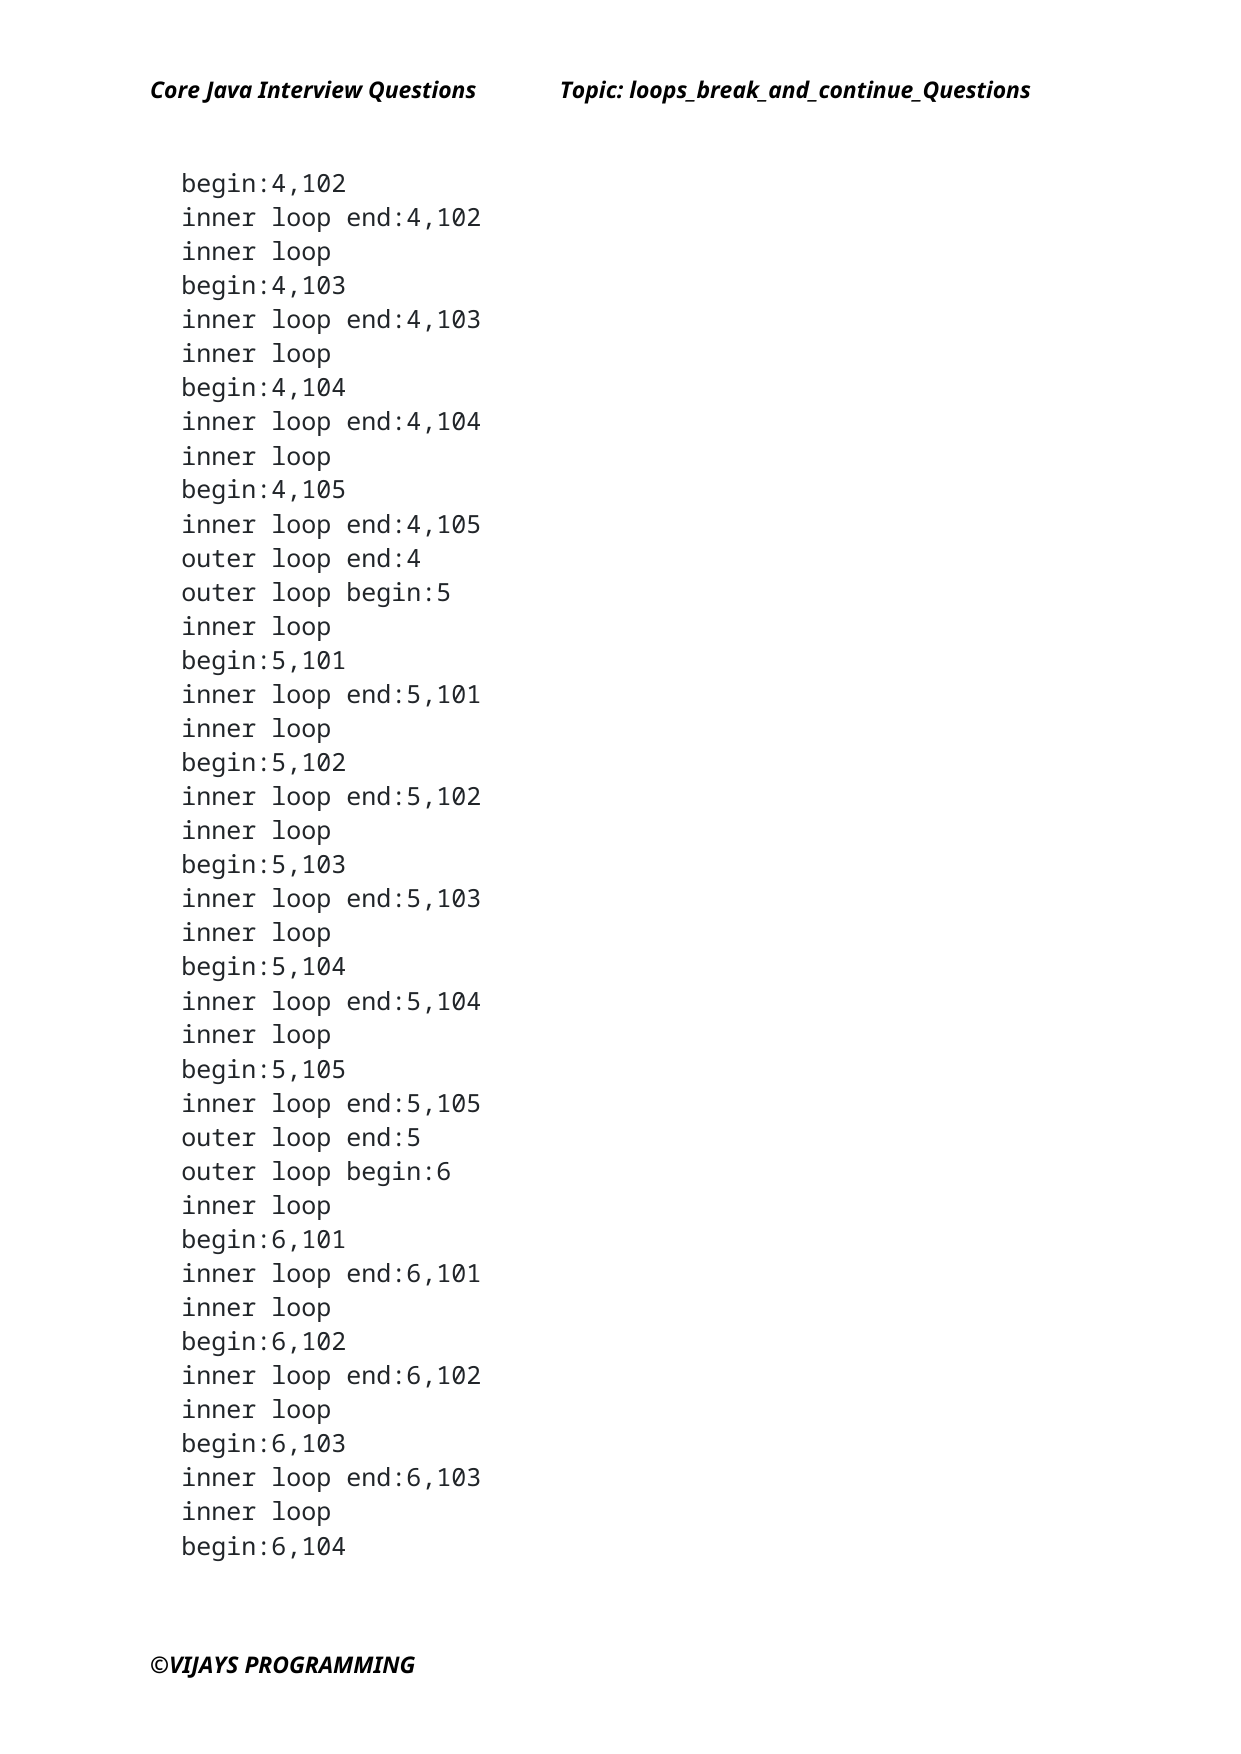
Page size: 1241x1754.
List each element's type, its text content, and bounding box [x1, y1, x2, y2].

table_header begin:4,102 inner loop end:4,102 inner loop begin:4,103 inner loop end:4,103 inner loop begin:4,104 inner loop end:4,104 inner loop begin:4,105 inner loop end:4,105 outer loop end:4 outer loop begin:5 inner loop begin:5,101 inner loop end:5,101 inner loop begin:5,102 inner loop end:5,102 inner loop begin:5,103 inner loop end:5,103 inner loop begin:5,104 inner loop end:5,104 inner loop begin:5,105 inner loop end:5,105 outer loop end:5 outer loop begin:6 inner loop begin:6,101 inner loop end:6,101 inner loop begin:6,102 inner loop end:6,102 inner loop begin:6,103 inner loop end:6,103 inner loop begin:6,104 [181, 166, 497, 1562]
table_cell [150, 150, 1090, 1578]
